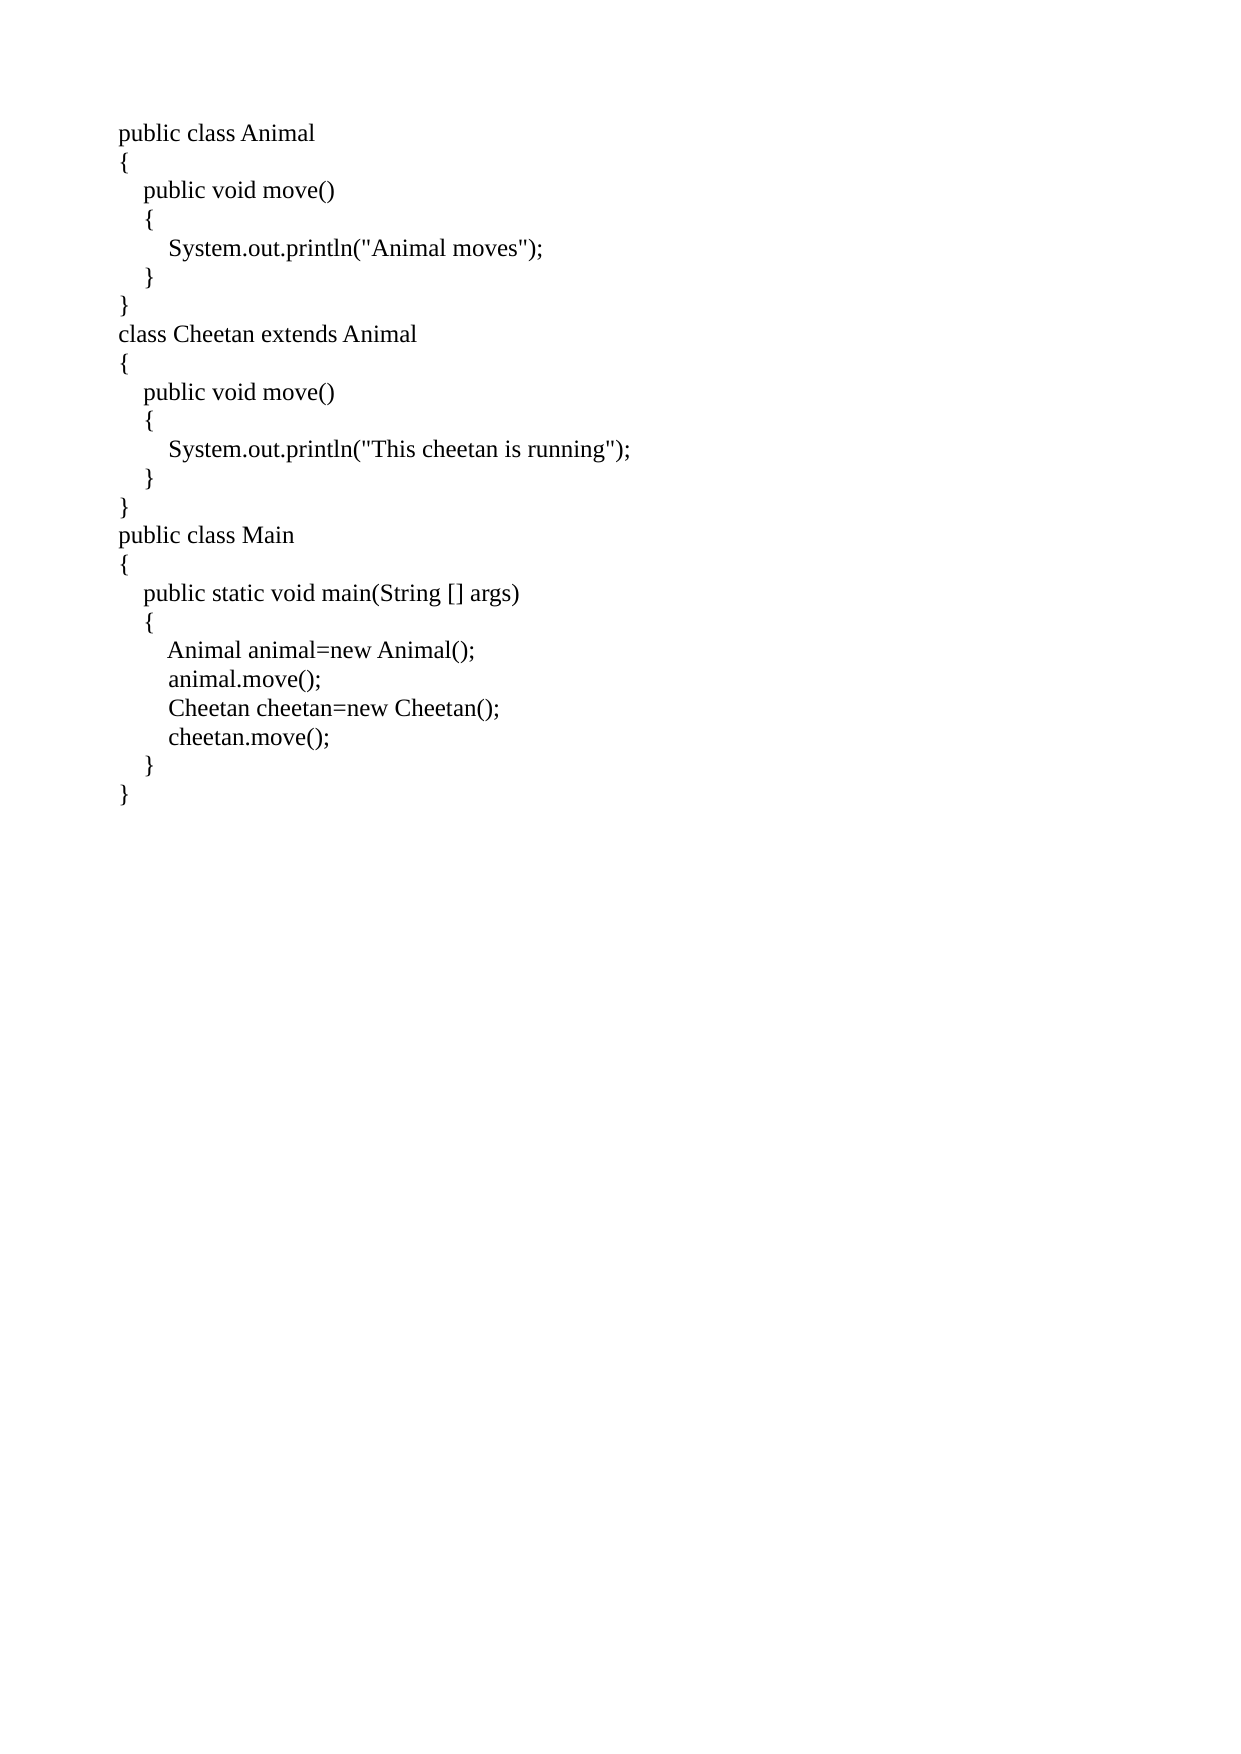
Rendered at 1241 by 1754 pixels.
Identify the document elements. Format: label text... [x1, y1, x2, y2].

text Cheetan cheetan=new Cheetan(); [118, 693, 1122, 722]
text System.out.println("This cheetan is running"); [118, 434, 1122, 463]
text } [118, 492, 1122, 521]
text { [118, 406, 1122, 434]
text { [118, 204, 1122, 233]
text } [118, 751, 1122, 779]
text } [118, 779, 1122, 808]
text } [118, 463, 1122, 492]
text cheetan.move(); [118, 722, 1122, 751]
text } [118, 262, 1122, 291]
text class Cheetan extends Animal [118, 319, 1122, 348]
text public void move() [118, 377, 1122, 406]
text } [118, 291, 1122, 319]
text { [118, 348, 1122, 377]
text animal.move(); [118, 664, 1122, 693]
text { [118, 147, 1122, 176]
text public class Animal [118, 118, 1122, 147]
text System.out.println("Animal moves"); [118, 233, 1122, 262]
text public class Main [118, 521, 1122, 549]
text { [118, 607, 1122, 636]
text public void move() [118, 176, 1122, 204]
text public static void main(String [] args) [118, 578, 1122, 607]
text Animal animal=new Animal(); [118, 636, 1122, 664]
text { [118, 549, 1122, 578]
